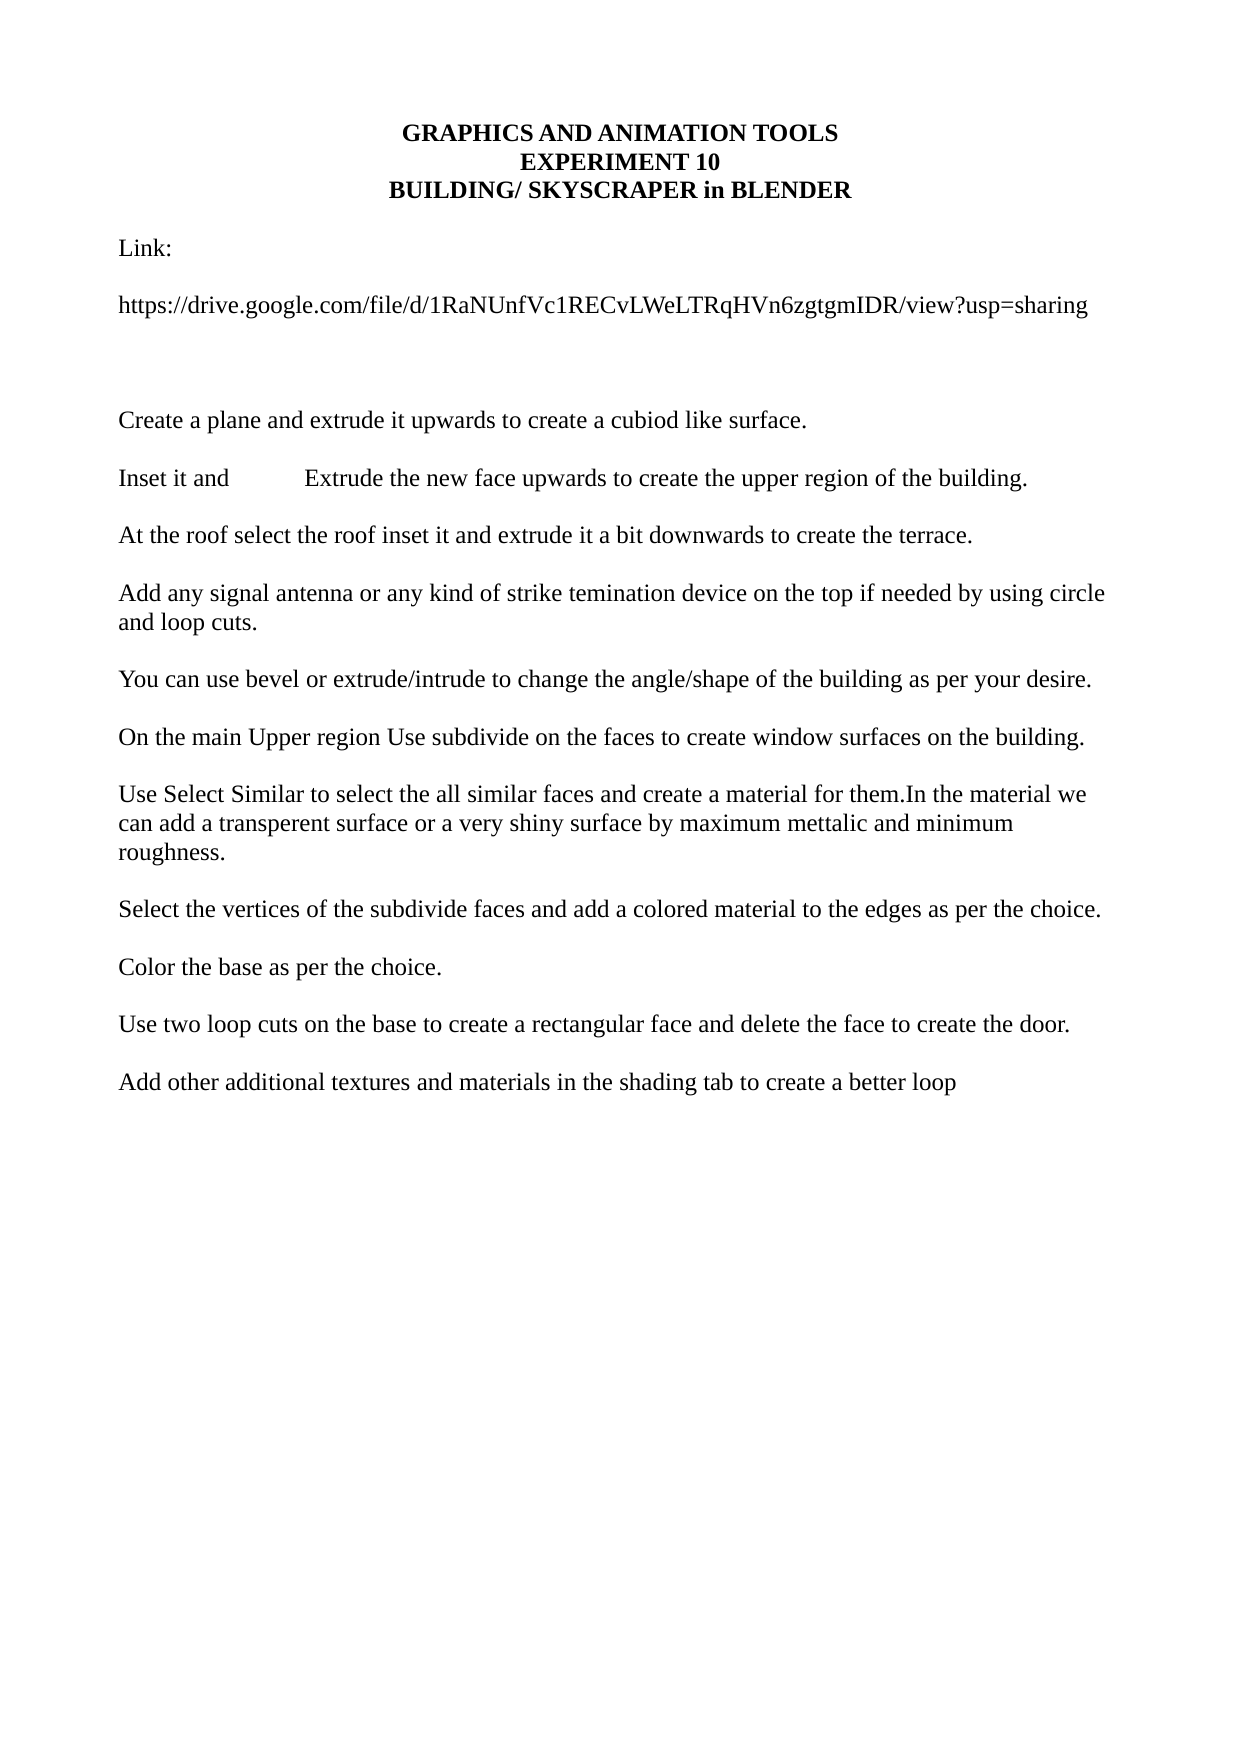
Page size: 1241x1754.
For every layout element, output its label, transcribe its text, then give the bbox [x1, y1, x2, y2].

text Create a plane and extrude it upwards to create a cubiod like surface. [118, 406, 1122, 434]
text Link: [118, 233, 1122, 262]
text Use Select Similar to select the all similar faces and create a material for them.In the material we can add a transperent surface or a very shiny surface by maximum mettalic and minimum roughness. [118, 779, 1122, 866]
text Inset it and Extrude the new face upwards to create the upper region of the building. [118, 463, 1122, 492]
text GRAPHICS AND ANIMATION TOOLS [118, 118, 1122, 147]
text Color the base as per the choice. [118, 952, 1122, 981]
text You can use bevel or extrude/intrude to change the angle/shape of the building as per your desire. [118, 664, 1122, 693]
text BUILDING/ SKYSCRAPER in BLENDER [118, 176, 1122, 204]
text Select the vertices of the subdivide faces and add a colored material to the edges as per the choice. [118, 894, 1122, 923]
text Use two loop cuts on the base to create a rectangular face and delete the face to create the door. [118, 1009, 1122, 1038]
text Add any signal antenna or any kind of strike temination device on the top if needed by using circle [118, 578, 1122, 607]
text Add other additional textures and materials in the shading tab to create a better loop [118, 1067, 1122, 1096]
text and loop cuts. [118, 607, 1122, 636]
text On the main Upper region Use subdivide on the faces to create window surfaces on the building. [118, 722, 1122, 751]
text At the roof select the roof inset it and extrude it a bit downwards to create the terrace. [118, 521, 1122, 549]
text https://drive.google.com/file/d/1RaNUnfVc1RECvLWeLTRqHVn6zgtgmIDR/view?usp=sharing [118, 291, 1122, 319]
text EXPERIMENT 10 [118, 147, 1122, 176]
